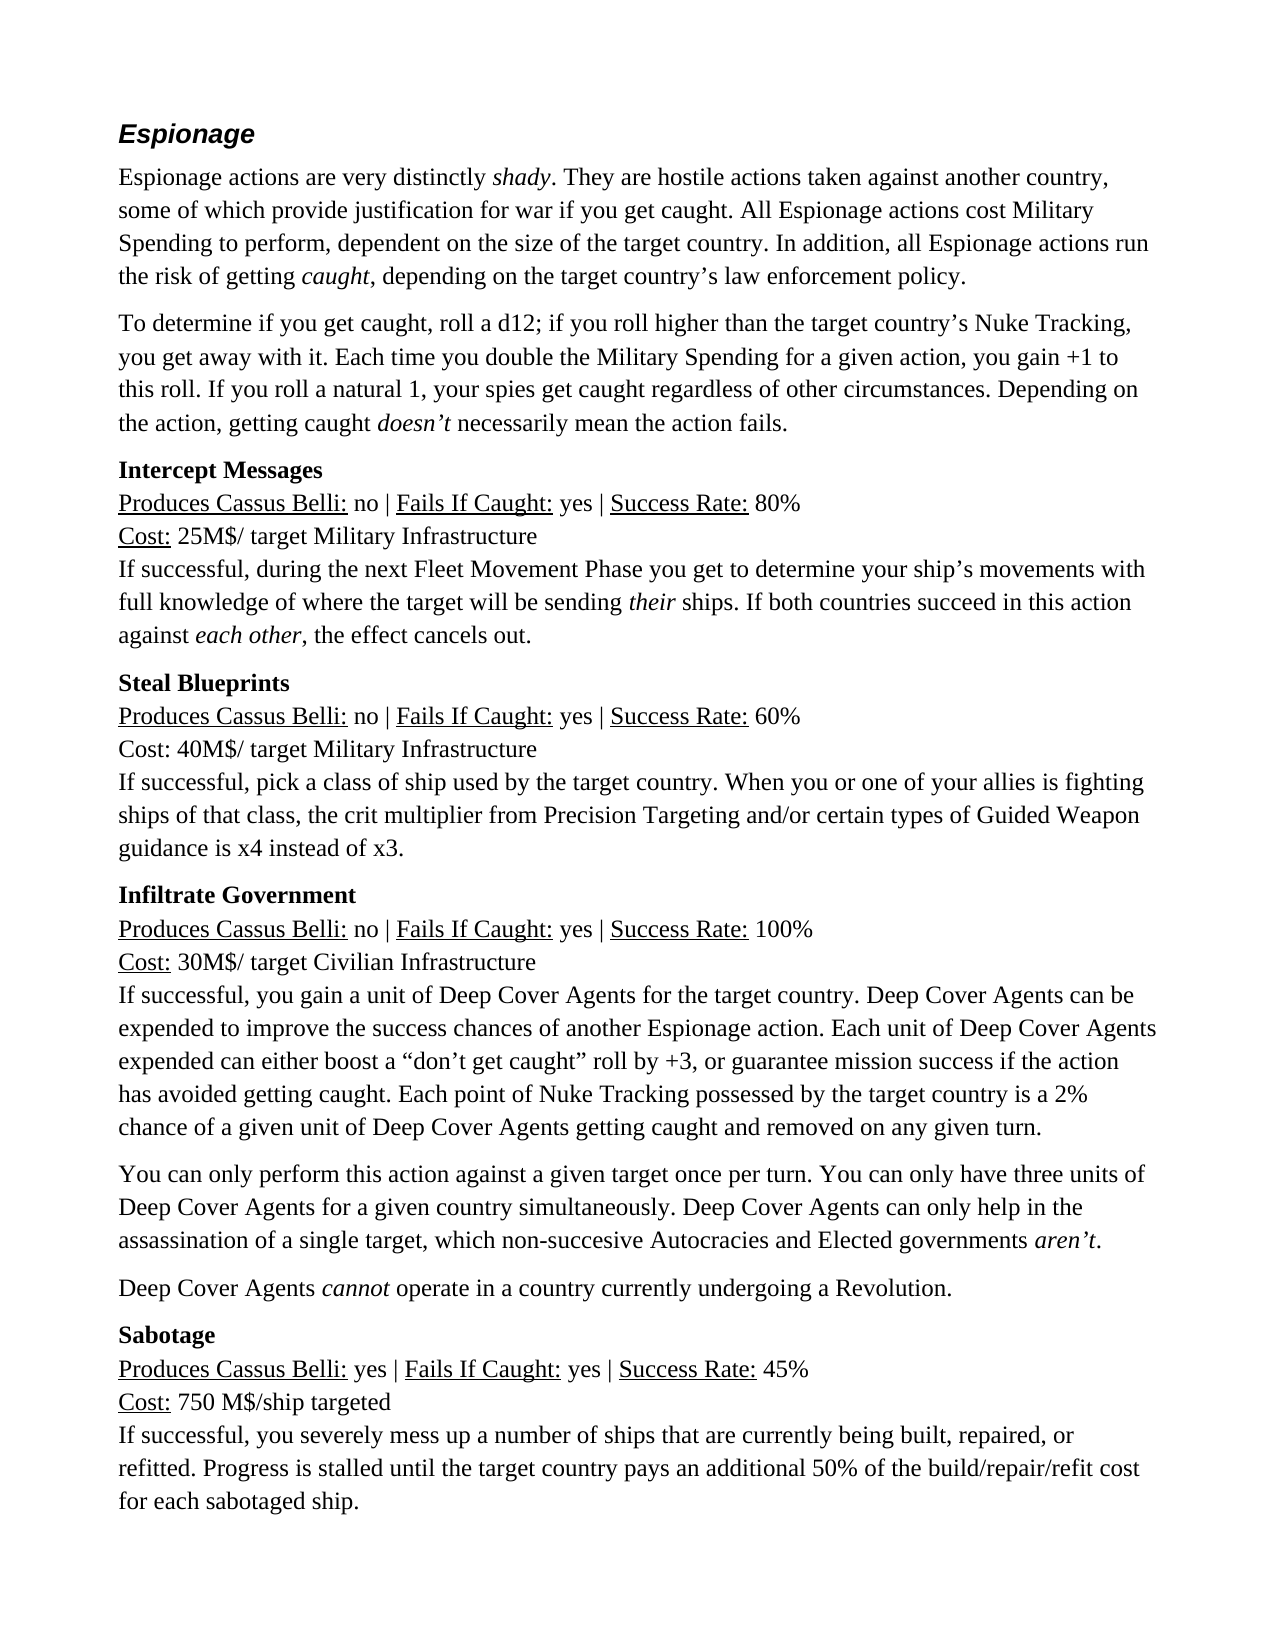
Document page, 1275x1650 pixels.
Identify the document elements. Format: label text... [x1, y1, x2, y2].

text Deep Cover Agents cannot operate in a country currently undergoing a Revolution. [118, 1273, 1157, 1302]
text Steal Blueprints Produces Cassus Belli: no | Fails If Caught: yes | Success Rate: 60% Cost: 40M$/ target Military Infrastructure If successful, pick a class of ship used by the target country. When you or one of your allies is fighting ships of that class, the crit multiplier from Precision Targeting and/or certain types of Guided Weapon guidance is x4 instead of x3. [118, 668, 1157, 862]
text Infiltrate Government Produces Cassus Belli: no | Fails If Caught: yes | Success Rate: 100% Cost: 30M$/ target Civilian Infrastructure If successful, you gain a unit of Deep Cover Agents for the target country. Deep Cover Agents can be expended to improve the success chances of another Espionage action. Each unit of Deep Cover Agents expended can either boost a “don’t get caught” roll by +3, or guarantee mission success if the action has avoided getting caught. Each point of Nuke Tracking possessed by the target country is a 2% chance of a given unit of Deep Cover Agents getting caught and removed on any given turn. [118, 881, 1157, 1141]
subtitle Espionage [118, 118, 1157, 149]
text Espionage actions are very distinctly shady. They are hostile actions taken against another country, some of which provide justification for war if you get caught. All Espionage actions cost Military Spending to perform, dependent on the size of the target country. In addition, all Espionage actions run the risk of getting caught, depending on the target country’s law enforcement policy. [118, 162, 1157, 290]
text You can only perform this action against a given target once per turn. You can only have three units of Deep Cover Agents for a given country simultaneously. Deep Cover Agents can only help in the assassination of a single target, which non-succesive Autocracies and Elected governments aren’t. [118, 1159, 1157, 1254]
text Sabotage Produces Cassus Belli: yes | Fails If Caught: yes | Success Rate: 45% Cost: 750 M$/ship targeted If successful, you severely mess up a number of ships that are currently being built, repaired, or refitted. Progress is stalled until the target country pays an additional 50% of the build/repair/refit cost for each sabotaged ship. [118, 1321, 1157, 1514]
text To determine if you get caught, roll a d12; if you roll higher than the target country’s Nuke Tracking, you get away with it. Each time you double the Military Spending for a given action, you gain +1 to this roll. If you roll a natural 1, your spies get caught regardless of other circumstances. Depending on the action, getting caught doesn’t necessarily mean the action fails. [118, 308, 1157, 436]
text Intercept Messages Produces Cassus Belli: no | Fails If Caught: yes | Success Rate: 80% Cost: 25M$/ target Military Infrastructure If successful, during the next Fleet Movement Phase you get to determine your ship’s movements with full knowledge of where the target will be sending their ships. If both countries succeed in this action against each other, the effect cancels out. [118, 455, 1157, 649]
